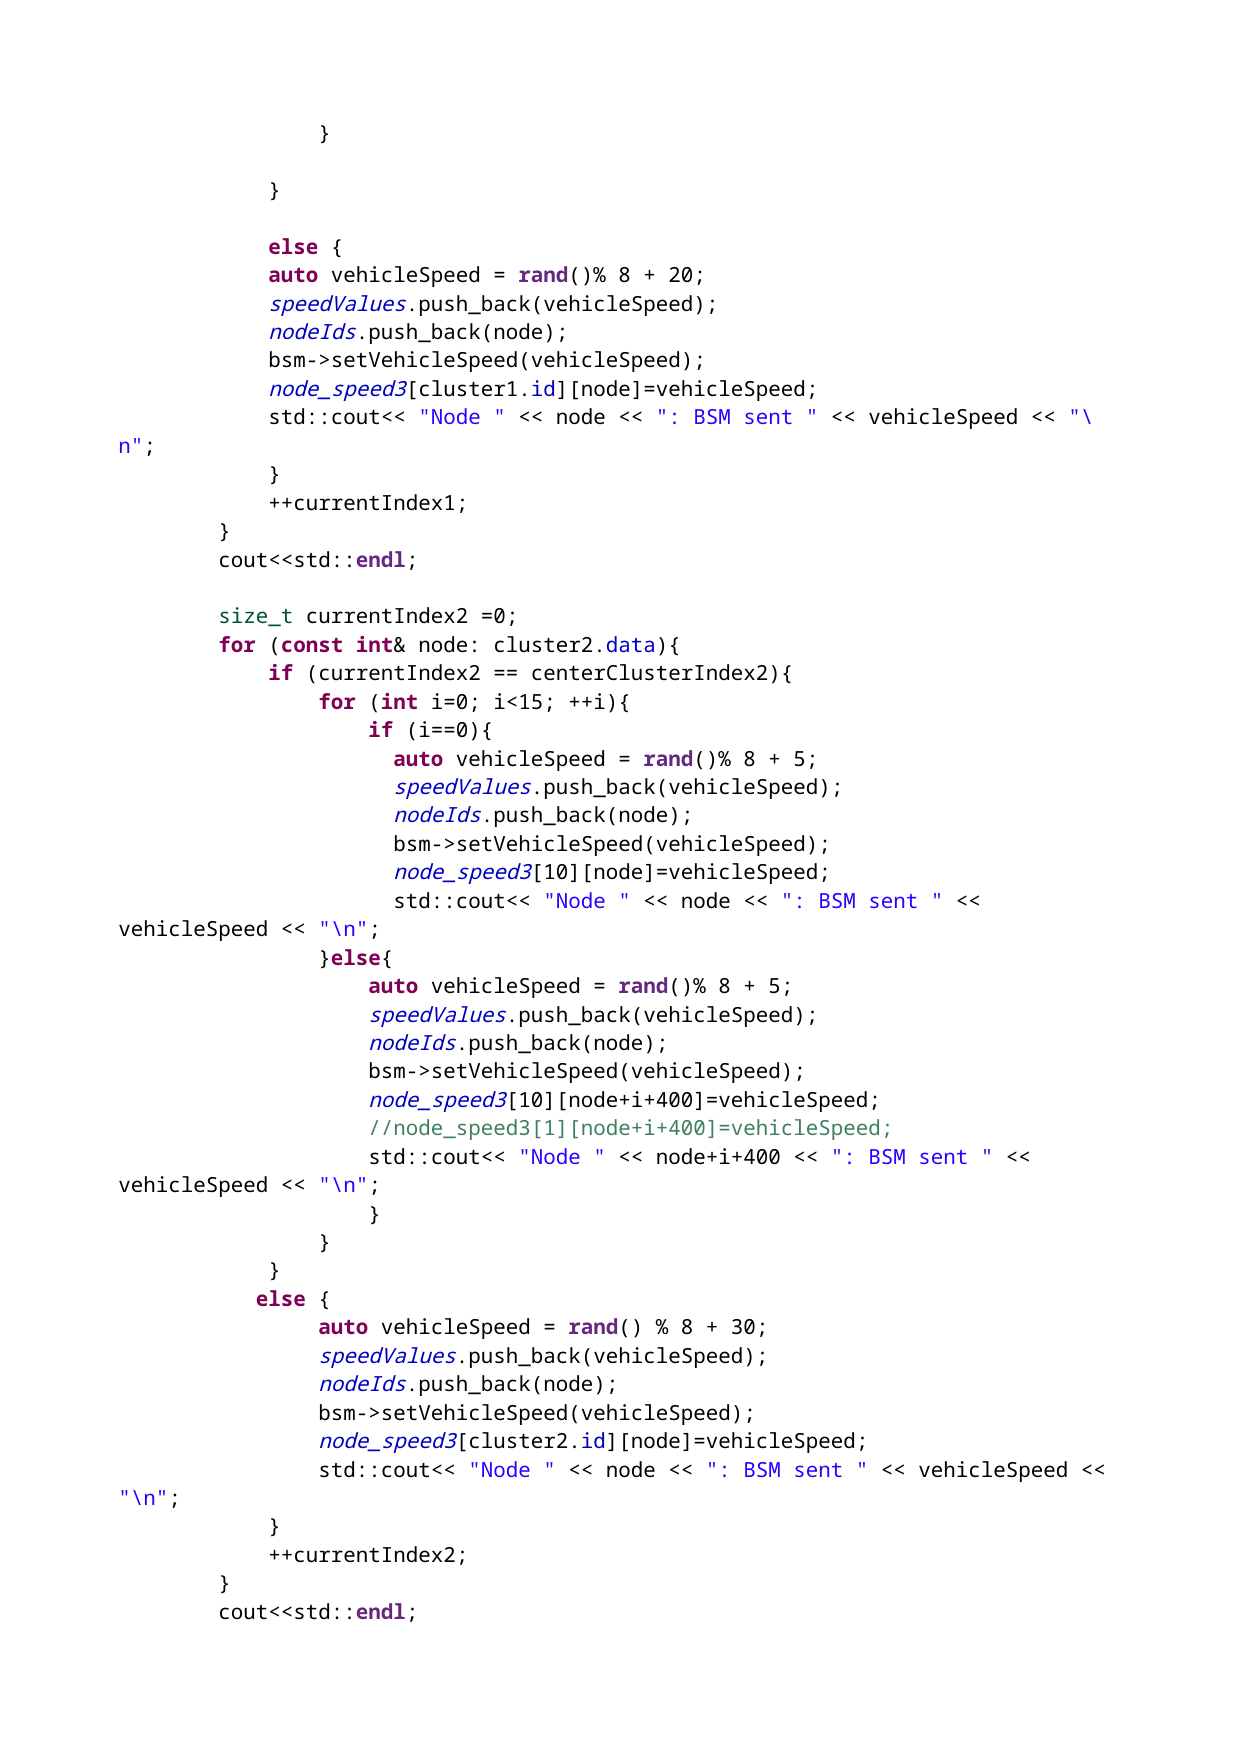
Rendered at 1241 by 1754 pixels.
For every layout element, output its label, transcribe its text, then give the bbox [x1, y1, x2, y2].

text node_speed3[10][node+i+400]=vehicleSpeed; [118, 1085, 1122, 1113]
text ++currentIndex2; [118, 1540, 1122, 1568]
text //node_speed3[1][node+i+400]=vehicleSpeed; [118, 1113, 1122, 1142]
text for (int i=0; i<15; ++i){ [118, 687, 1122, 715]
text size_t currentIndex2 =0; [118, 602, 1122, 630]
text bsm->setVehicleSpeed(vehicleSpeed); [118, 1057, 1122, 1085]
text } [118, 175, 1122, 203]
text }else{ [118, 943, 1122, 971]
text else { [118, 232, 1122, 260]
text bsm->setVehicleSpeed(vehicleSpeed); [118, 829, 1122, 857]
text std::cout<< "Node " << node+i+400 << ": BSM sent " << vehicleSpeed << "\n"; [118, 1142, 1122, 1199]
text speedValues.push_back(vehicleSpeed); [118, 1341, 1122, 1369]
text else { [118, 1284, 1122, 1312]
text nodeIds.push_back(node); [118, 1369, 1122, 1398]
text for (const int& node: cluster2.data){ [118, 630, 1122, 658]
text } [118, 1568, 1122, 1597]
text node_speed3[cluster2.id][node]=vehicleSpeed; [118, 1426, 1122, 1455]
text } [118, 1227, 1122, 1256]
text std::cout<< "Node " << node << ": BSM sent " << vehicleSpeed << "\n"; [118, 1455, 1122, 1512]
text node_speed3[cluster1.id][node]=vehicleSpeed; [118, 374, 1122, 402]
text } [118, 516, 1122, 545]
text nodeIds.push_back(node); [118, 801, 1122, 829]
text nodeIds.push_back(node); [118, 317, 1122, 346]
text ++currentIndex1; [118, 488, 1122, 516]
text nodeIds.push_back(node); [118, 1028, 1122, 1057]
text auto vehicleSpeed = rand() % 8 + 30; [118, 1312, 1122, 1341]
text auto vehicleSpeed = rand()% 8 + 5; [118, 971, 1122, 1000]
text std::cout<< "Node " << node << ": BSM sent " << vehicleSpeed << "\n"; [118, 402, 1122, 459]
text speedValues.push_back(vehicleSpeed); [118, 1000, 1122, 1028]
text auto vehicleSpeed = rand()% 8 + 5; [118, 744, 1122, 772]
text } [118, 118, 1122, 147]
text std::cout<< "Node " << node << ": BSM sent " << vehicleSpeed << "\n"; [118, 886, 1122, 943]
text speedValues.push_back(vehicleSpeed); [118, 289, 1122, 317]
text cout<<std::endl; [118, 545, 1122, 573]
text } [118, 1256, 1122, 1284]
text if (currentIndex2 == centerClusterIndex2){ [118, 658, 1122, 687]
text } [118, 1512, 1122, 1540]
text auto vehicleSpeed = rand()% 8 + 20; [118, 260, 1122, 289]
text speedValues.push_back(vehicleSpeed); [118, 772, 1122, 801]
text cout<<std::endl; [118, 1597, 1122, 1625]
text } [118, 1199, 1122, 1227]
text bsm->setVehicleSpeed(vehicleSpeed); [118, 1398, 1122, 1426]
text } [118, 459, 1122, 488]
text node_speed3[10][node]=vehicleSpeed; [118, 857, 1122, 886]
text if (i==0){ [118, 715, 1122, 744]
text bsm->setVehicleSpeed(vehicleSpeed); [118, 346, 1122, 374]
